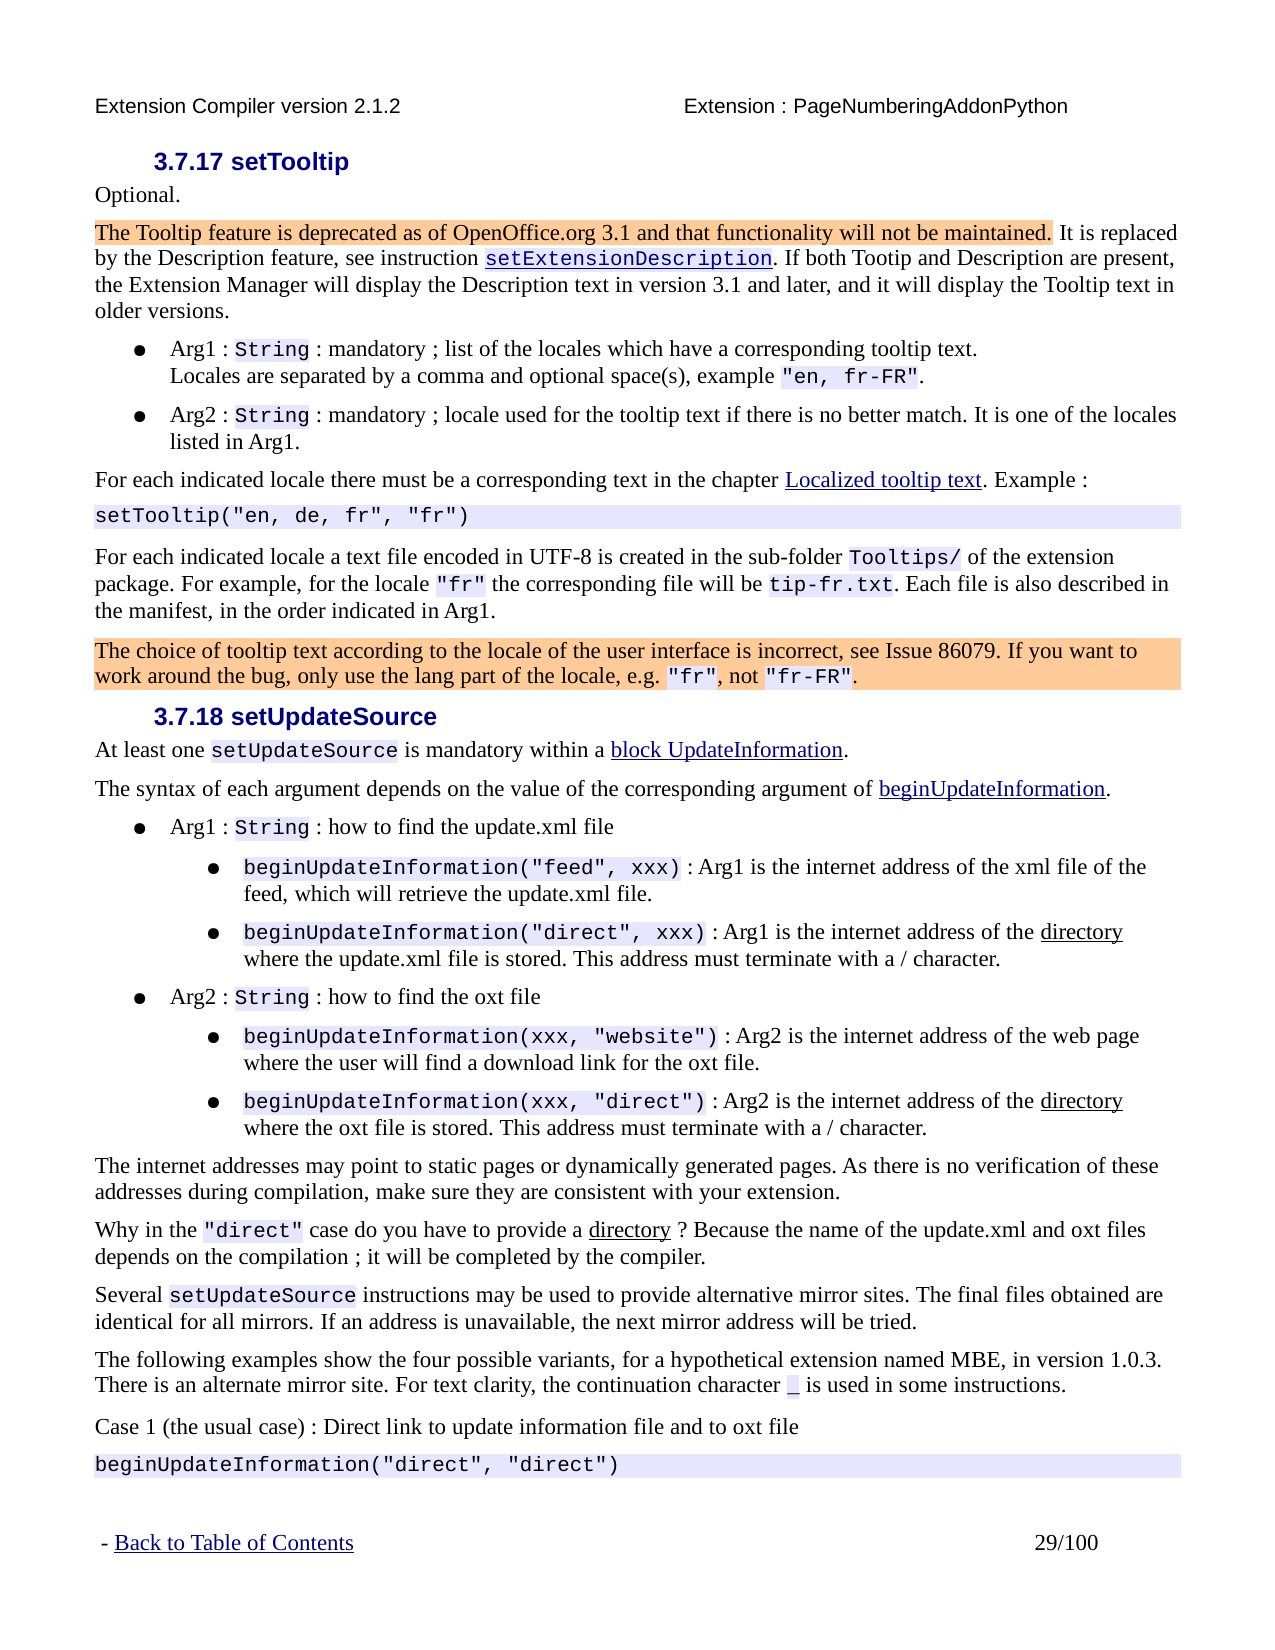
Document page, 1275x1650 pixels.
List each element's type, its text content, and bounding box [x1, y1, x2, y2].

list beginUpdateInformation("feed", xxx) : Arg1 is the internet address of the xml file of the feed, which will retrieve the update.xml file. [206, 853, 1181, 906]
text The internet addresses may point to static pages or dynamically generated pages. As there is no verification of these addresses during compilation, make sure they are consistent with your extension. [94, 1153, 1181, 1204]
text setTooltip("en, de, fr", "fr") [94, 505, 1181, 529]
text For each indicated locale a text file encoded in UTF-8 is created in the sub-folder Tooltips/ of the extension package. For example, for the locale "fr" the corresponding file will be tip-fr.txt. Each file is also described in the manifest, in the order indicated in Arg1. [94, 543, 1181, 623]
list Arg1 : String : how to find the update.xml file [132, 814, 1181, 841]
subtitle setTooltip [153, 147, 1181, 176]
list Arg1 : String : mandatory ; list of the locales which have a corresponding tooltip text. Locales are separated by a comma and optional space(s), example "en, fr-FR". [132, 336, 1181, 389]
text The Tooltip feature is deprecated as of OpenOffice.org 3.1 and that functionality will not be maintained. It is replaced by the Description feature, see instruction setExtensionDescription. If both Tootip and Description are present, the Extension Manager will display the Description text in version 3.1 and later, and it will display the Tooltip text in older versions. [94, 219, 1181, 323]
text Case 1 (the usual case) : Direct link to update information file and to oxt file [94, 1414, 1181, 1439]
text The syntax of each argument depends on the value of the corresponding argument of beginUpdateInformation. [94, 776, 1181, 802]
text The choice of tooltip text according to the locale of the user interface is incorrect, see Issue 86079. If you want to work around the bug, only use the lang part of the locale, e.g. "fr", not "fr-FR". [94, 638, 1181, 690]
list Arg2 : String : mandatory ; locale used for the tooltip text if there is no better match. It is one of the locales listed in Arg1. [132, 402, 1181, 454]
text Several setUpdateSource instructions may be used to provide alternative mirror sites. The final files obtained are identical for all mirrors. If an address is unavailable, the next mirror address will be tried. [94, 1282, 1181, 1334]
list Arg2 : String : how to find the oxt file [132, 983, 1181, 1011]
text Optional. [94, 181, 1181, 207]
list beginUpdateInformation(xxx, "direct") : Arg2 is the internet address of the directory where the oxt file is stored. This address must terminate with a / character. [206, 1088, 1181, 1141]
text At least one setUpdateSource is mandatory within a block UpdateInformation. [94, 737, 1181, 763]
list beginUpdateInformation(xxx, "website") : Arg2 is the internet address of the web page where the user will find a download link for the oxt file. [206, 1023, 1181, 1076]
subtitle setUpdateSource [153, 703, 1181, 731]
text The following examples show the four possible variants, for a hypothetical extension named MBE, in version 1.0.3. There is an alternate mirror site. For text clarity, the continuation character _ is used in some instructions. [94, 1347, 1181, 1399]
text Why in the "direct" case do you have to provide a directory ? Because the name of the update.xml and oxt files depends on the compilation ; it will be completed by the compiler. [94, 1217, 1181, 1269]
text beginUpdateInformation("direct", "direct") [94, 1454, 1181, 1478]
list beginUpdateInformation("direct", xxx) : Arg1 is the internet address of the directory where the update.xml file is stored. This address must terminate with a / character. [206, 918, 1181, 971]
text For each indicated locale there must be a corresponding text in the chapter Localized tooltip text. Example : [94, 467, 1181, 492]
